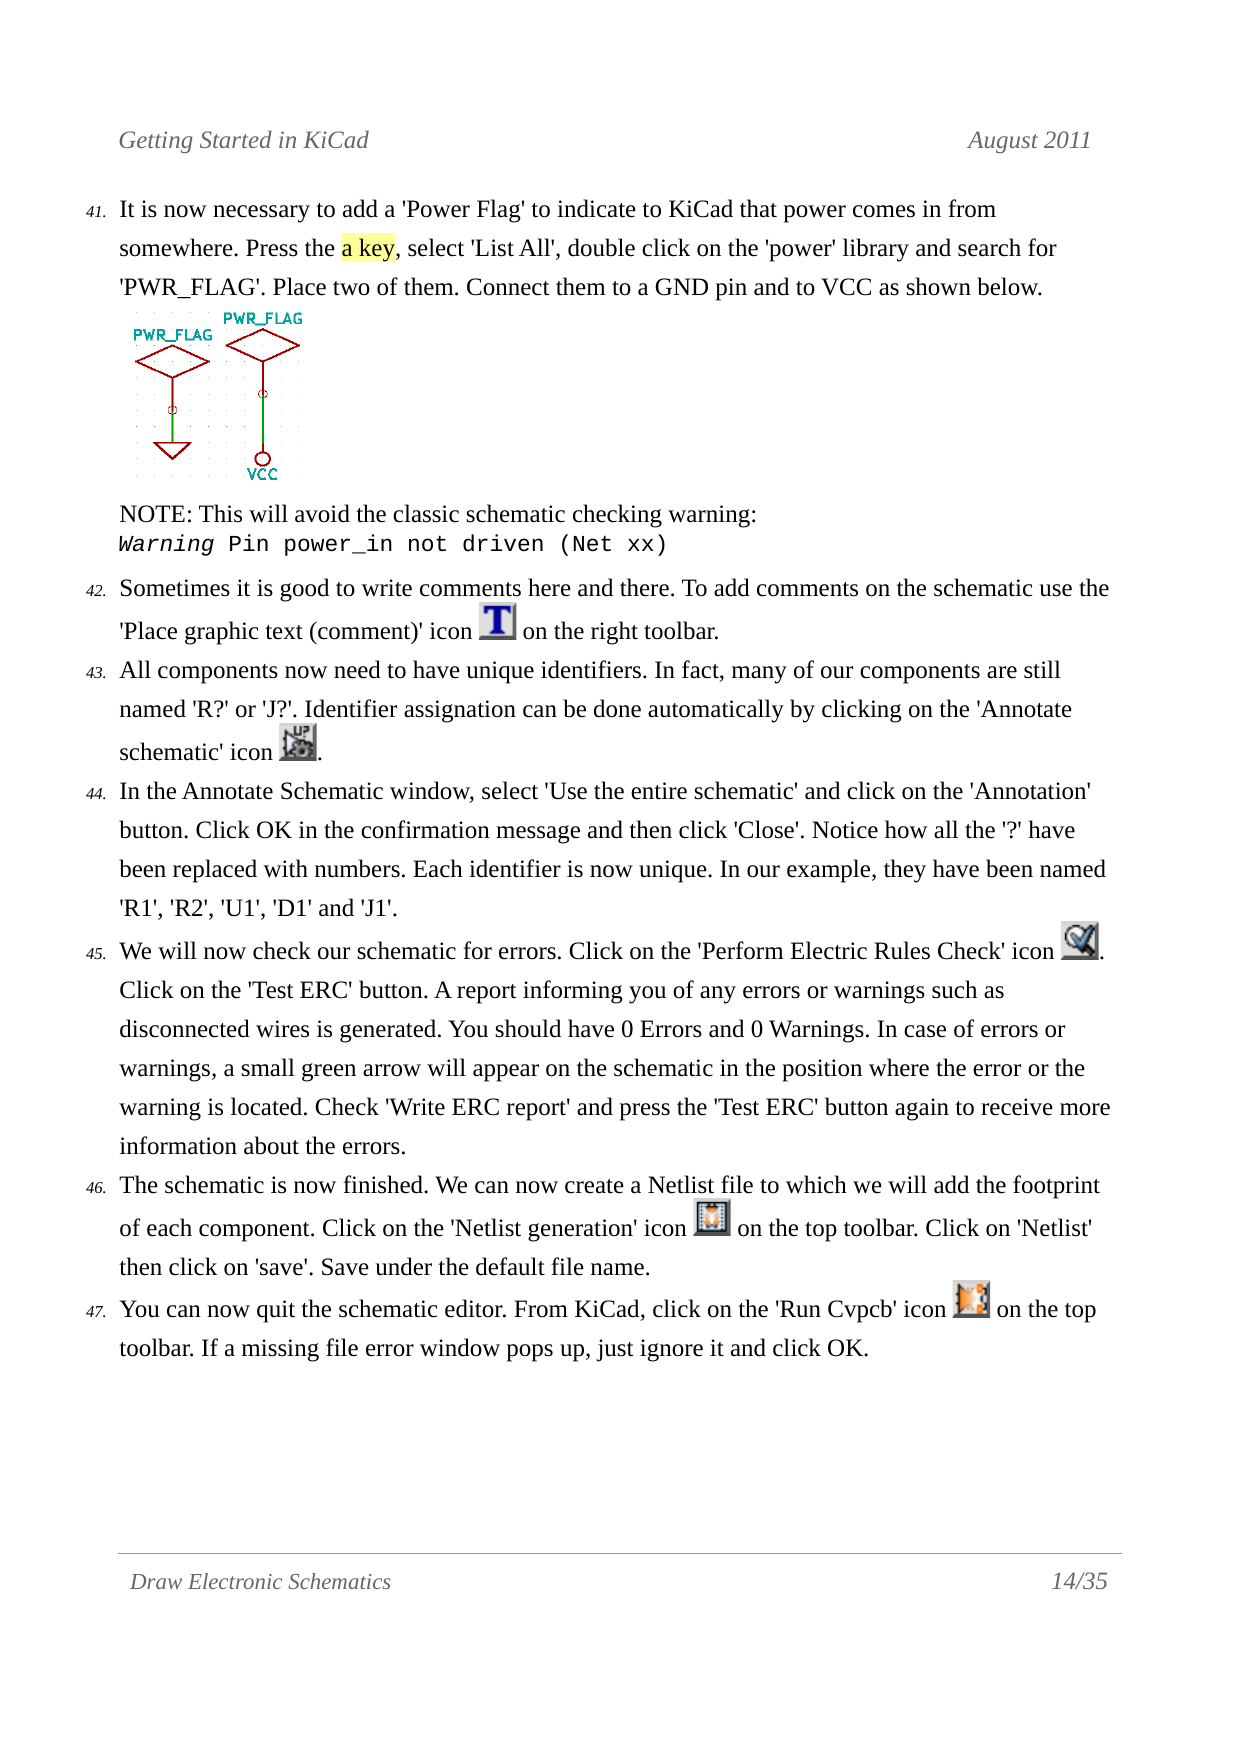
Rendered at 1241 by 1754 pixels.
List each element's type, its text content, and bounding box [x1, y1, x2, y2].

text Warning Pin power_in not driven (Net xx) [118, 533, 1122, 559]
list We will now check our schematic for errors. Click on the 'Perform Electric Rules Check' icon . Click on the 'Test ERC' button. A report informing you of any errors or warnings such as disconnected wires is generated. You should have 0 Errors and 0 Warnings. In case of errors or warnings, a small green arrow will appear on the schematic in the position where the error or the warning is located. Check 'Write ERC report' and press the 'Test ERC' button again to receive more information about the errors. [119, 922, 1122, 1159]
picture [693, 1198, 731, 1236]
picture [119, 300, 309, 490]
picture [478, 602, 517, 640]
list Sometimes it is good to write comments here and there. To add comments on the schematic use the 'Place graphic text (comment)' icon on the right toolbar. [119, 563, 1122, 645]
list It is now necessary to add a 'Power Flag' to indicate to KiCad that power comes in from somewhere. Press the a key, select 'List All', double click on the 'power' library and search for 'PWR_FLAG'. Place two of them. Connect them to a GND pin and to VCC as shown below. NOTE: This will avoid the classic schematic checking warning: [119, 184, 1122, 528]
list You can now quit the schematic editor. From KiCad, click on the 'Run Cvpcb' icon on the top toolbar. If a missing file error window pops up, just ignore it and click OK. [119, 1280, 1122, 1362]
list In the Annotate Schematic window, select 'Use the entire schematic' and click on the 'Annotation' button. Click OK in the confirmation message and then click 'Close'. Notice how all the '?' have been replaced with numbers. Each identifier is now unique. In our example, they have been named 'R1', 'R2', 'U1', 'D1' and 'J1'. [119, 766, 1122, 922]
list All components now need to have unique identifiers. In fact, many of our components are still named 'R?' or 'J?'. Identifier assignation can be done automatically by clicking on the 'Annotate schematic' icon . [119, 645, 1122, 766]
picture [279, 723, 317, 761]
list The schematic is now finished. We can now create a Netlist file to which we will add the footprint of each component. Click on the 'Netlist generation' icon on the top toolbar. Click on 'Netlist' then click on 'save'. Save under the default file name. [119, 1159, 1122, 1280]
picture [1061, 921, 1099, 960]
picture [952, 1280, 990, 1318]
